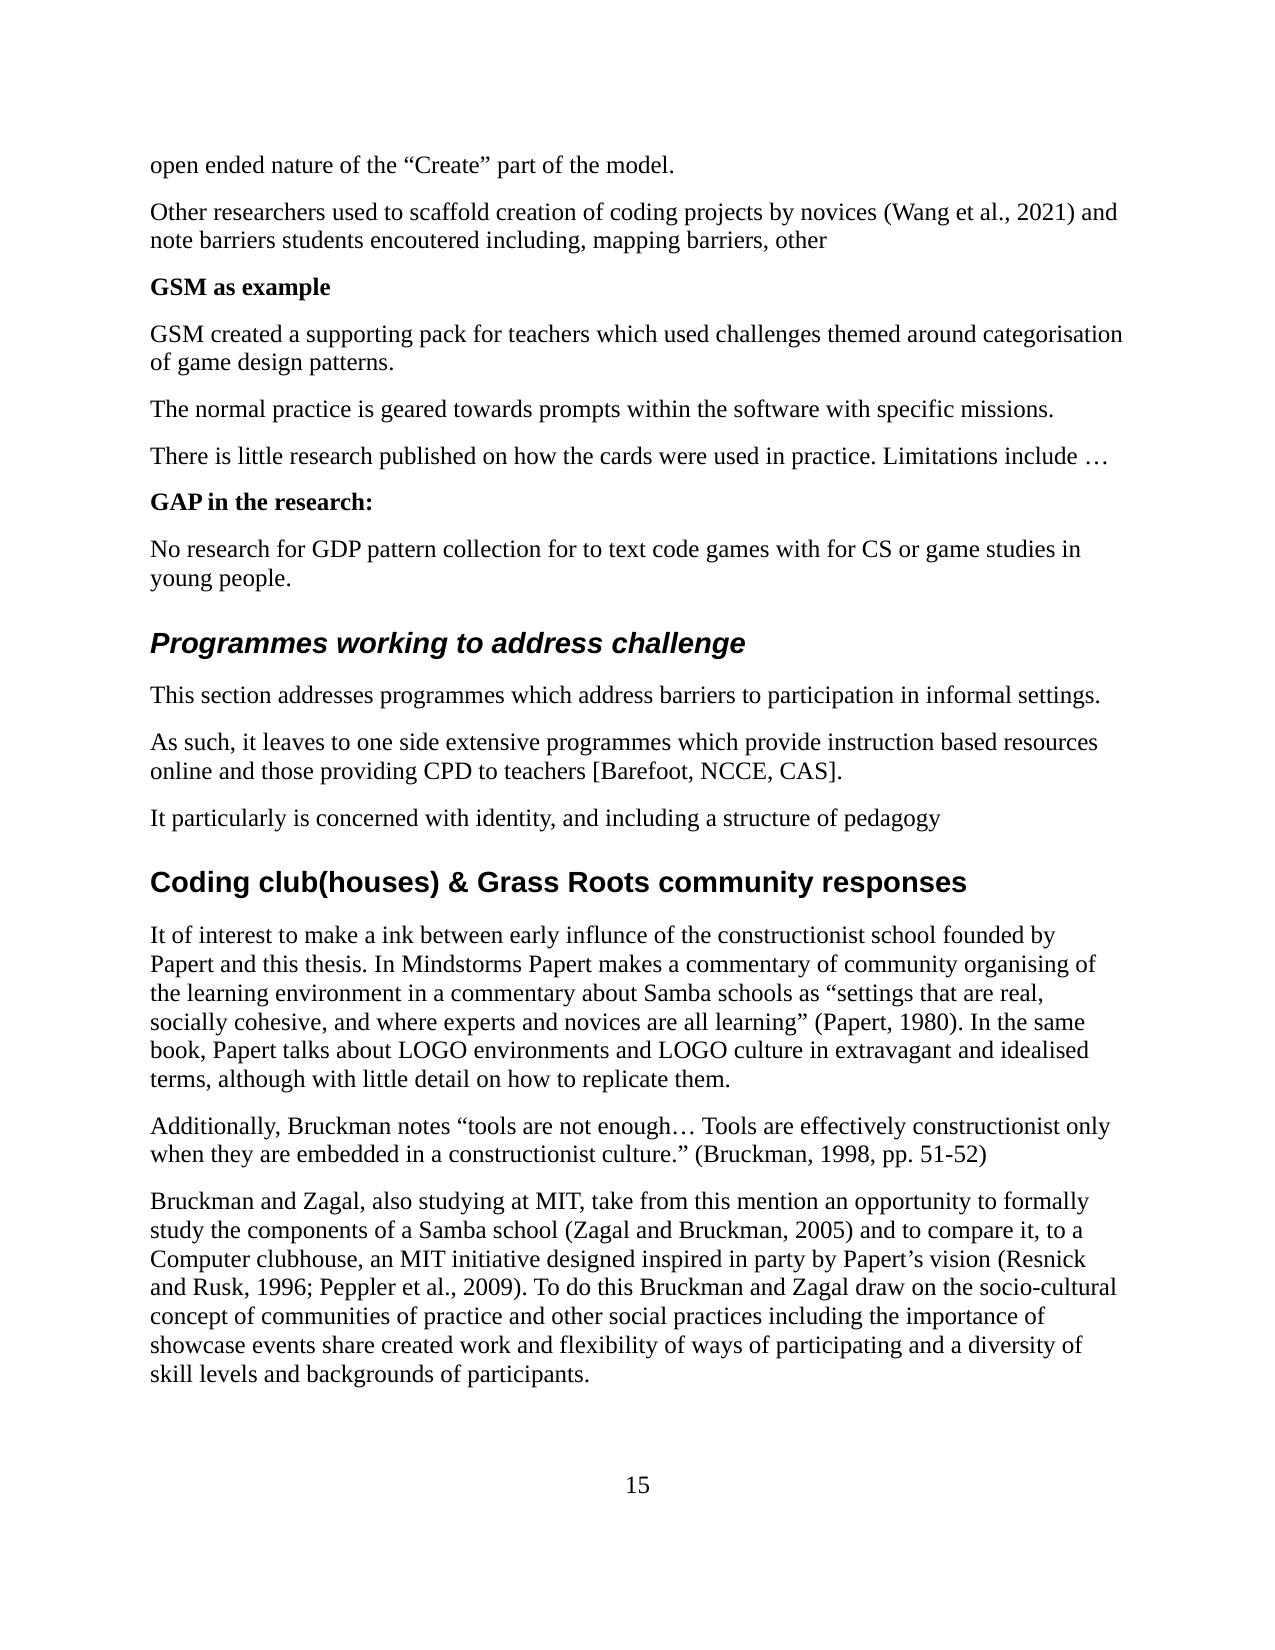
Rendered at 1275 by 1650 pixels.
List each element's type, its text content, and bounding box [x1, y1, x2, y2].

text open ended nature of the “Create” part of the model. [150, 150, 1125, 179]
text GAP in the research: [150, 487, 1125, 516]
text It of interest to make a ink between early influnce of the constructionist school founded by Papert and this thesis. In Mindstorms Papert makes a commentary of community organising of the learning environment in a commentary about Samba schools as “settings that are real, socially cohesive, and where experts and novices are all learning” (Papert, 1980). In the same book, Papert talks about LOGO environments and LOGO culture in extravagant and idealised terms, although with little detail on how to replicate them. [150, 920, 1125, 1093]
text No research for GDP pattern collection for to text code games with for CS or game studies in young people. [150, 534, 1125, 592]
text GSM as example [150, 272, 1125, 301]
text It particularly is concerned with identity, and including a structure of pedagogy [150, 803, 1125, 831]
text There is little research published on how the cards were used in practice. Limitations include … [150, 441, 1125, 469]
text GSM created a supporting pack for teachers which used challenges themed around categorisation of game design patterns. [150, 319, 1125, 376]
text The normal practice is geared towards prompts within the software with specific missions. [150, 394, 1125, 423]
text As such, it leaves to one side extensive programmes which provide instruction based resources online and those providing CPD to teachers [Barefoot, NCCE, CAS]. [150, 727, 1125, 785]
subtitle Coding club(houses) & Grass Roots community responses [150, 865, 1125, 899]
text Bruckman and Zagal, also studying at MIT, take from this mention an opportunity to formally study the components of a Samba school (Zagal and Bruckman, 2005) and to compare it, to a Computer clubhouse, an MIT initiative designed inspired in party by Papert’s vision (Resnick and Rusk, 1996; Peppler et al., 2009). To do this Bruckman and Zagal draw on the socio-cultural concept of communities of practice and other social practices including the importance of showcase events share created work and flexibility of ways of participating and a diversity of skill levels and backgrounds of participants. [150, 1186, 1125, 1387]
text This section addresses programmes which address barriers to participation in informal settings. [150, 681, 1125, 709]
text Other researchers used to scaffold creation of coding projects by novices (Wang et al., 2021) and note barriers students encoutered including, mapping barriers, other [150, 197, 1125, 254]
text Additionally, Bruckman notes “tools are not enough… Tools are effectively constructionist only when they are embedded in a constructionist culture.” (Bruckman, 1998, pp. 51-52) [150, 1111, 1125, 1168]
subtitle Programmes working to address challenge [150, 626, 1125, 659]
